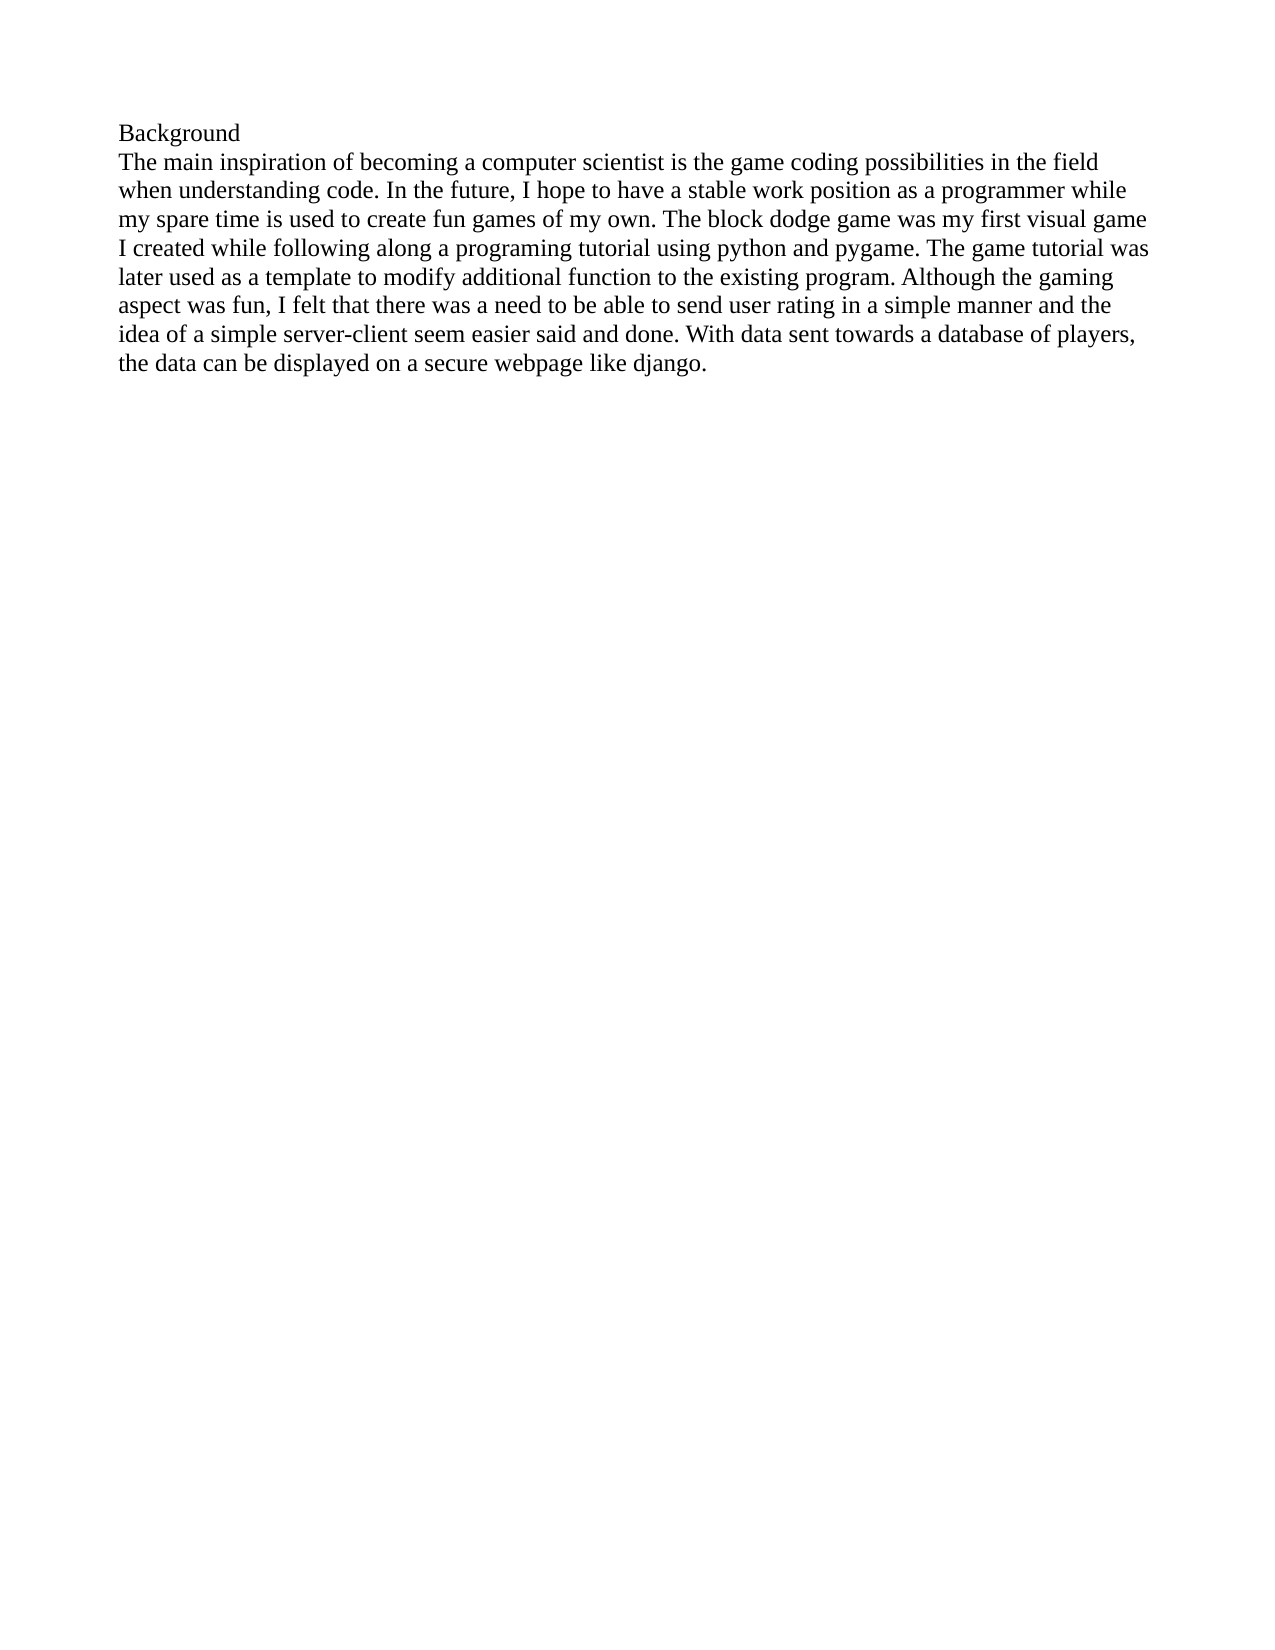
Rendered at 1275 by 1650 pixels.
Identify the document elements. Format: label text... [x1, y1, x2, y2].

text Background [118, 118, 1157, 147]
text The main inspiration of becoming a computer scientist is the game coding possibilities in the field when understanding code. In the future, I hope to have a stable work position as a programmer while my spare time is used to create fun games of my own. The block dodge game was my first visual game I created while following along a programing tutorial using python and pygame. The game tutorial was later used as a template to modify additional function to the existing program. Although the gaming aspect was fun, I felt that there was a need to be able to send user rating in a simple manner and the idea of a simple server-client seem easier said and done. With data sent towards a database of players, the data can be displayed on a secure webpage like django. [118, 147, 1157, 377]
